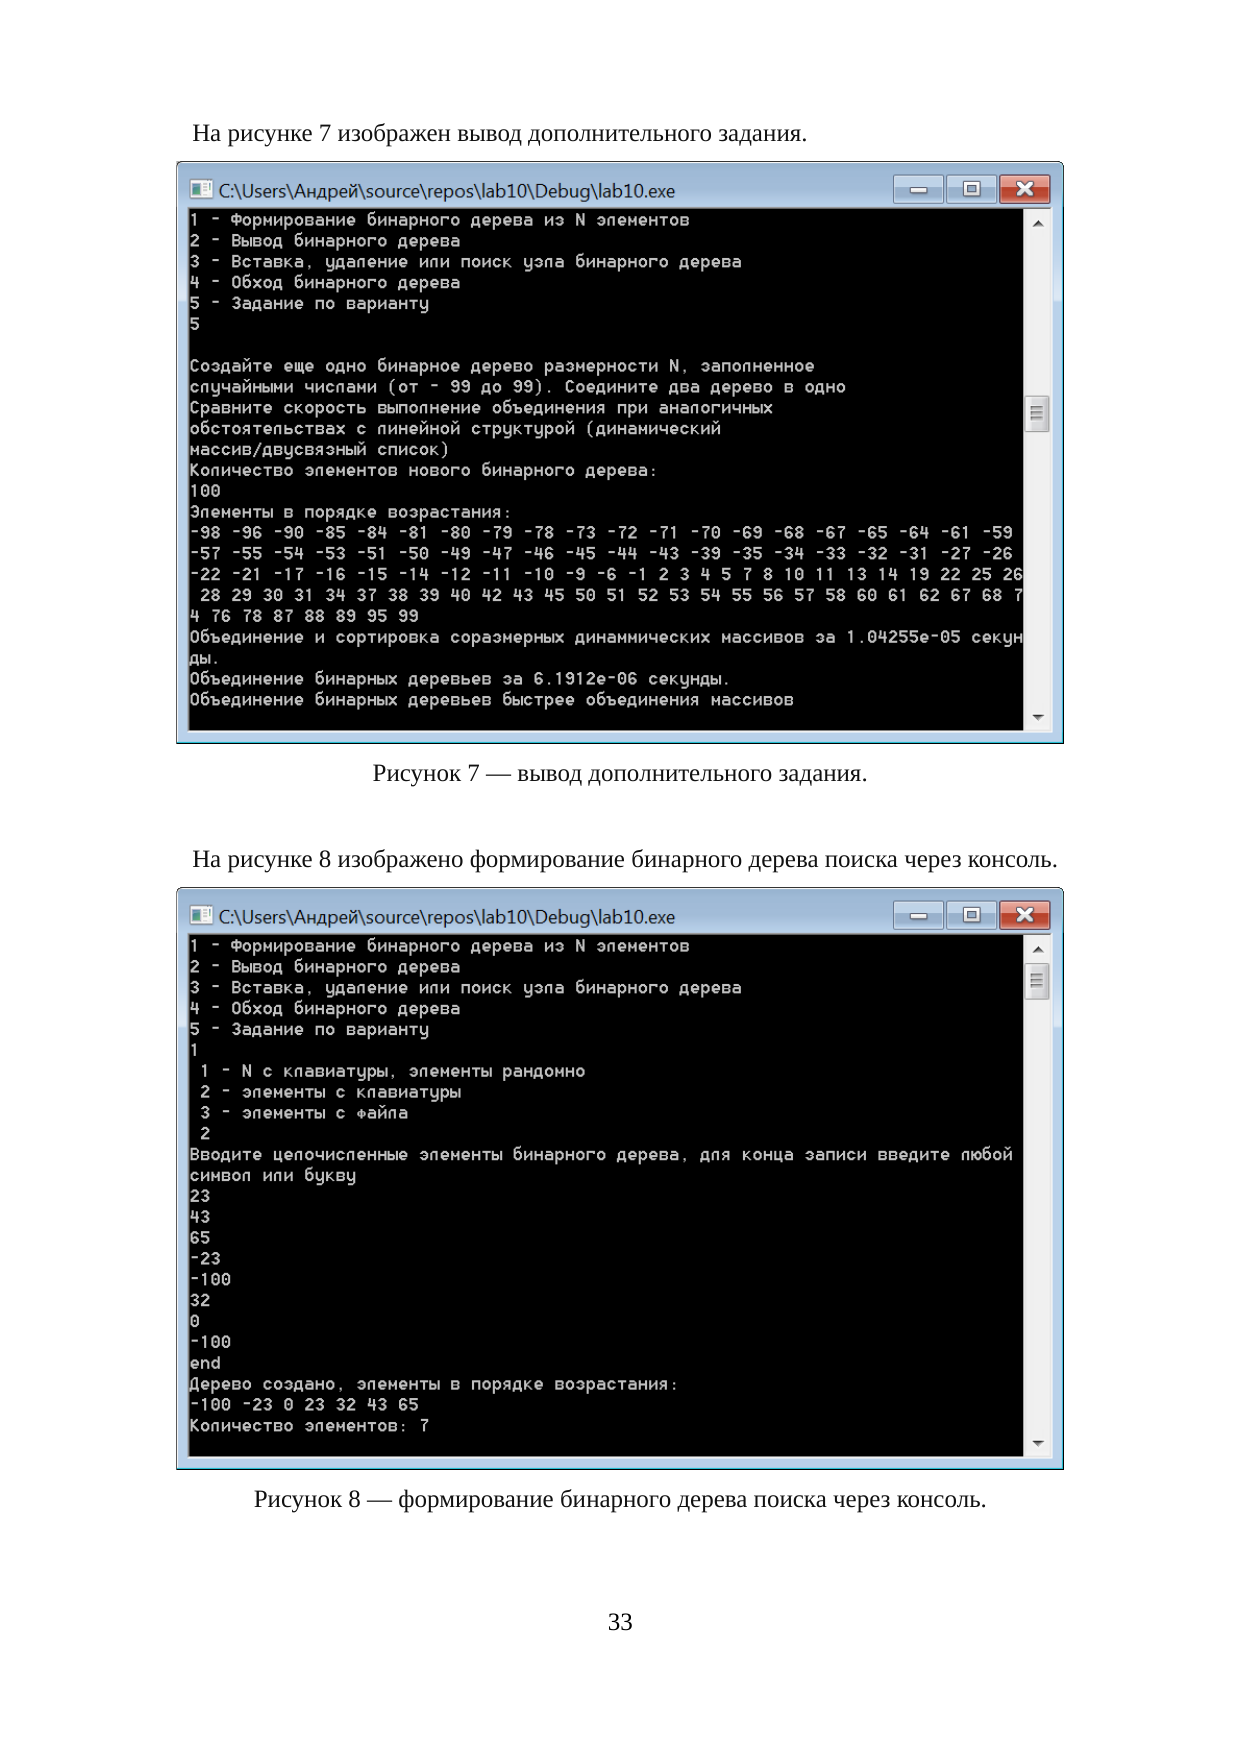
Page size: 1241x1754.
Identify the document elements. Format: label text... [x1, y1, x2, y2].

text Рисунок 7 — вывод дополнительного задания. [118, 161, 1122, 787]
text На рисунке 8 изображено формирование бинарного дерева поиска через консоль. [192, 844, 1122, 873]
text На рисунке 7 изображен вывод дополнительного задания. [118, 118, 1122, 147]
picture [176, 161, 1064, 744]
text Рисунок 8 — формирование бинарного дерева поиска через консоль. [118, 887, 1122, 1513]
picture [176, 887, 1064, 1470]
